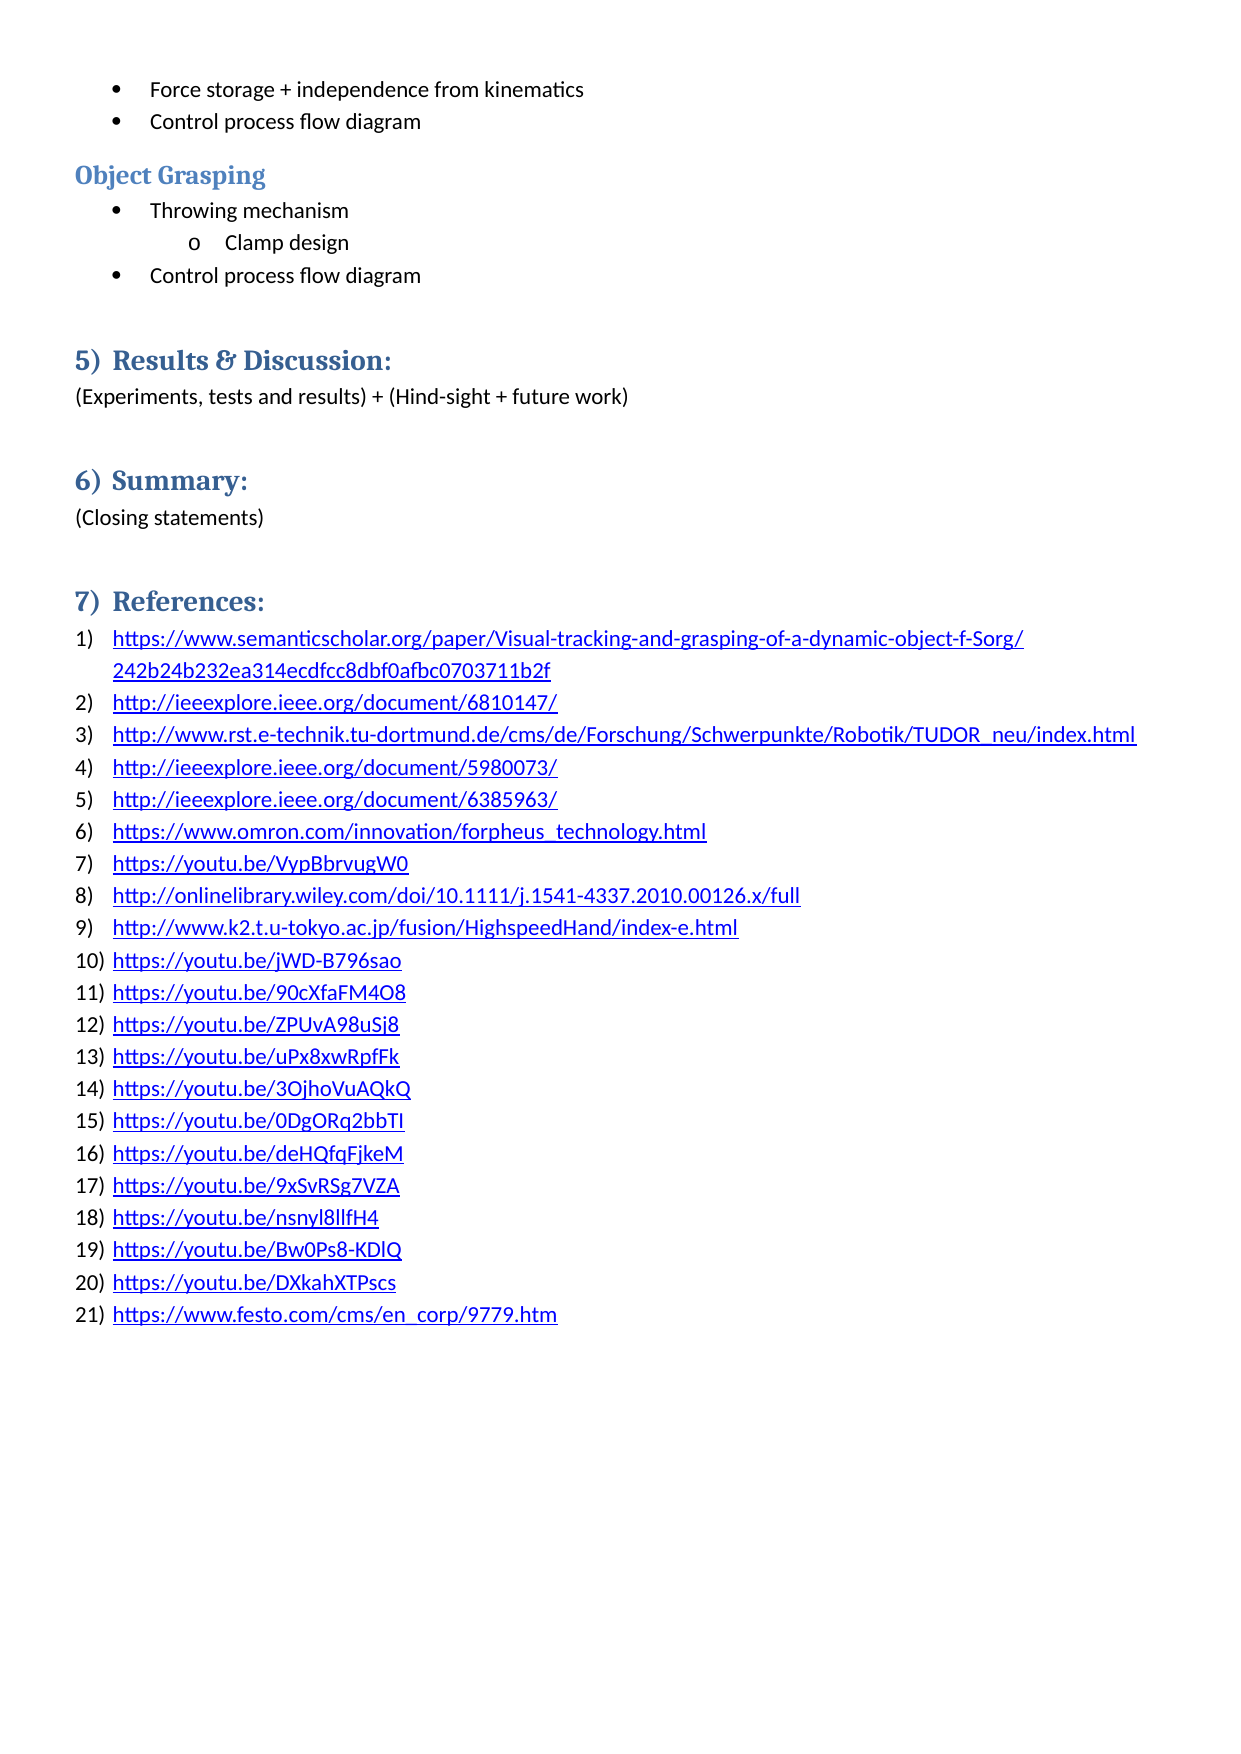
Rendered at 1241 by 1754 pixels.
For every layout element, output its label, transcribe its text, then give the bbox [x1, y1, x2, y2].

list https://youtu.be/jWD-B796sao [75, 946, 1165, 974]
list https://youtu.be/90cXfaFM4O8 [75, 978, 1165, 1006]
list Force storage + independence from kinematics [112, 75, 1165, 103]
subtitle Results & Discussion: [75, 344, 1165, 377]
list https://youtu.be/9xSvRSg7VZA [75, 1171, 1165, 1199]
list https://www.omron.com/innovation/forpheus_technology.html [75, 817, 1165, 845]
list https://youtu.be/Bw0Ps8-KDlQ [75, 1235, 1165, 1263]
list http://ieeexplore.ieee.org/document/6385963/ [75, 785, 1165, 813]
list http://ieeexplore.ieee.org/document/6810147/ [75, 688, 1165, 716]
list https://www.semanticscholar.org/paper/Visual-tracking-and-grasping-of-a-dynamic-object-f-Sorg/242b24b232ea314ecdfcc8dbf0afbc0703711b2f [75, 624, 1165, 684]
list https://youtu.be/ZPUvA98uSj8 [75, 1010, 1165, 1038]
list https://youtu.be/0DgORq2bbTI [75, 1107, 1165, 1135]
list http://onlinelibrary.wiley.com/doi/10.1111/j.1541-4337.2010.00126.x/full [75, 881, 1165, 909]
list https://youtu.be/DXkahXTPscs [75, 1268, 1165, 1296]
list Throwing mechanism [112, 196, 1165, 224]
list Clamp design [187, 228, 1165, 257]
subtitle Object Grasping [75, 160, 1165, 191]
list Control process flow diagram [112, 107, 1165, 135]
list http://ieeexplore.ieee.org/document/5980073/ [75, 753, 1165, 781]
subtitle References: [75, 585, 1165, 619]
list https://youtu.be/VypBbrvugW0 [75, 849, 1165, 877]
text (Closing statements) [75, 503, 1165, 531]
text (Experiments, tests and results) + (Hind-sight + future work) [75, 382, 1165, 410]
list http://www.k2.t.u-tokyo.ac.jp/fusion/HighspeedHand/index-e.html [75, 913, 1165, 942]
list https://youtu.be/3OjhoVuAQkQ [75, 1074, 1165, 1102]
list https://youtu.be/deHQfqFjkeM [75, 1139, 1165, 1167]
list https://www.festo.com/cms/en_corp/9779.htm [75, 1300, 1165, 1328]
list https://youtu.be/uPx8xwRpfFk [75, 1042, 1165, 1070]
list https://youtu.be/nsnyl8llfH4 [75, 1203, 1165, 1231]
list Control process flow diagram [112, 262, 1165, 290]
list http://www.rst.e-technik.tu-dortmund.de/cms/de/Forschung/Schwerpunkte/Robotik/TUDOR_neu/index.html [75, 720, 1165, 748]
subtitle Summary: [75, 464, 1165, 498]
